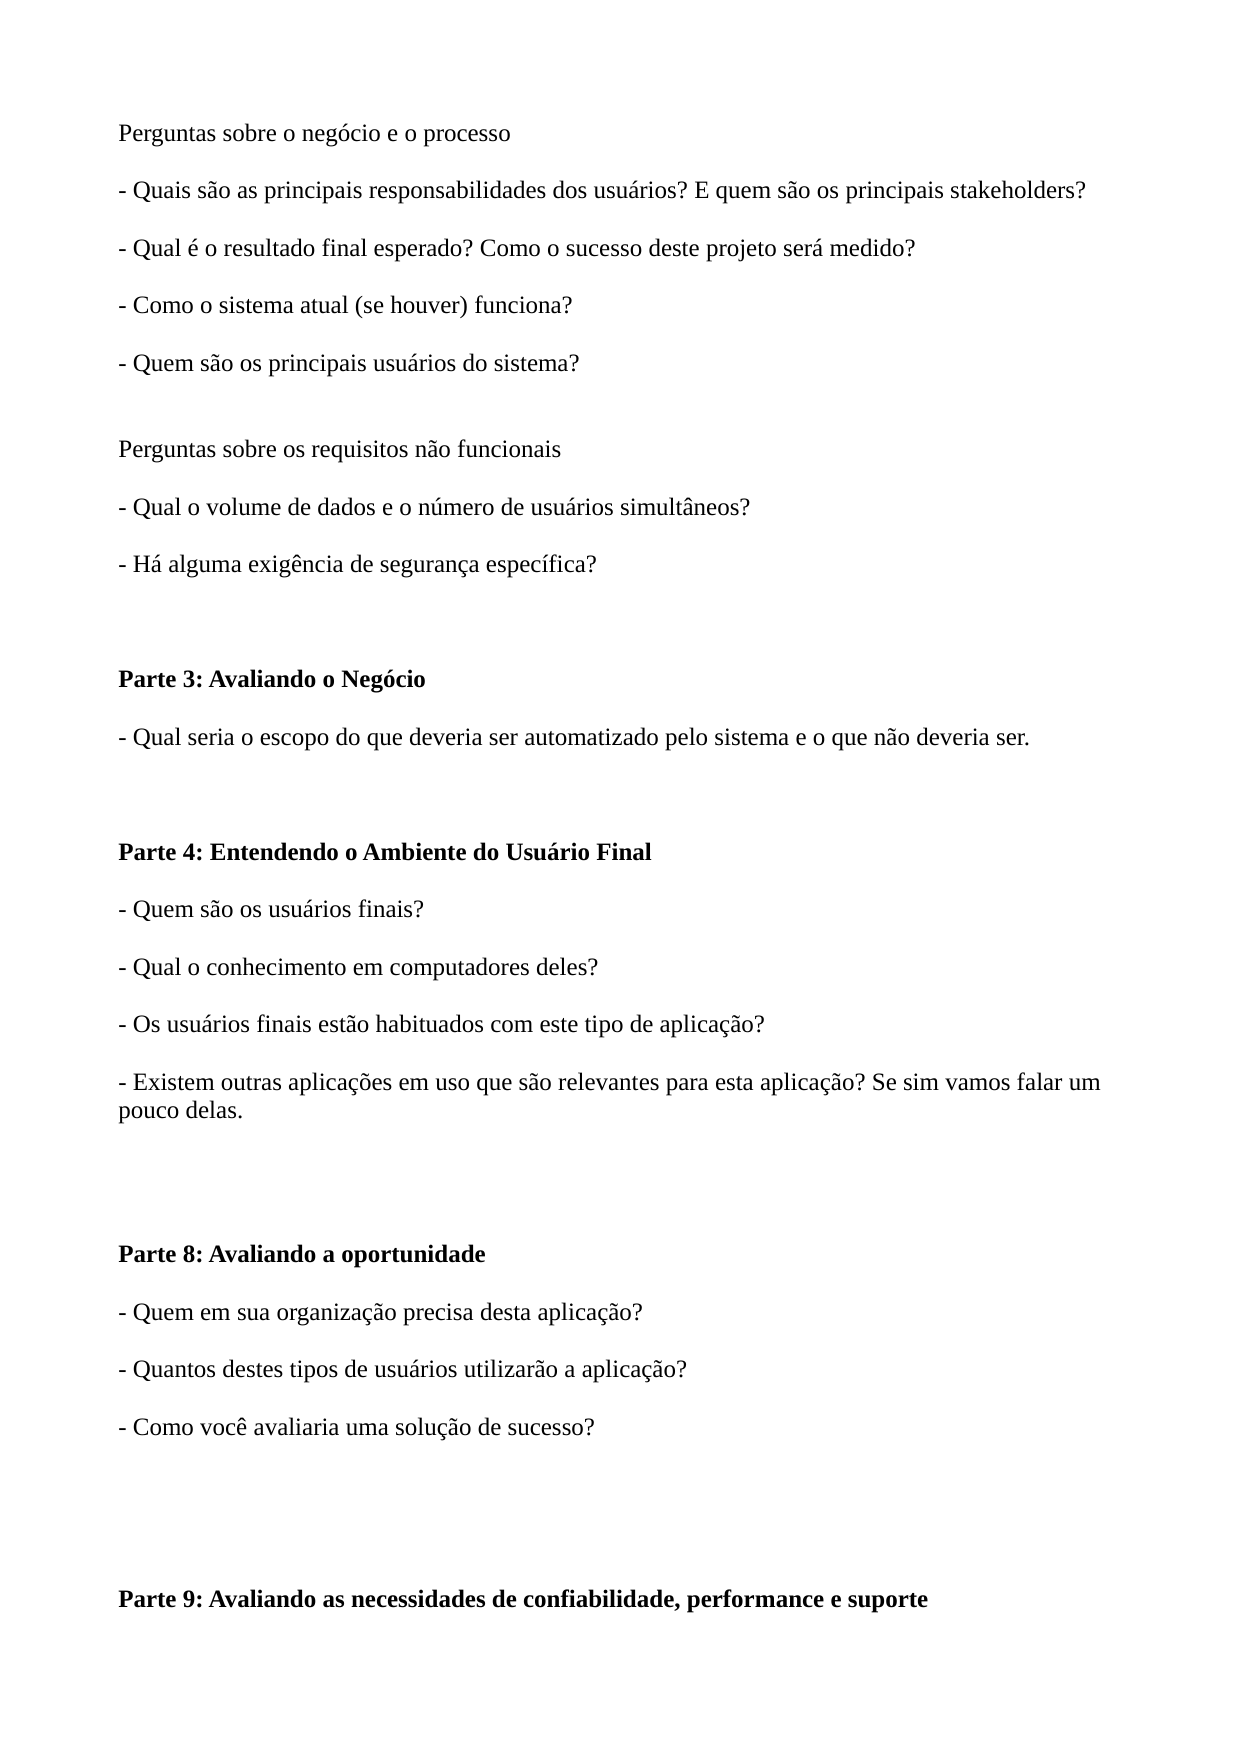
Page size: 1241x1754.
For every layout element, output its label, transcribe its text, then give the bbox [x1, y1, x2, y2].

text - Qual o conhecimento em computadores deles? [118, 952, 1122, 981]
text Parte 3: Avaliando o Negócio [118, 664, 1122, 693]
text - Qual seria o escopo do que deveria ser automatizado pelo sistema e o que não deveria ser. [118, 722, 1122, 751]
text Parte 9: Avaliando as necessidades de confiabilidade, performance e suporte [118, 1584, 1122, 1613]
text - Quantos destes tipos de usuários utilizarão a aplicação? [118, 1354, 1122, 1383]
text - Quem em sua organização precisa desta aplicação? [118, 1297, 1122, 1326]
text - Qual o volume de dados e o número de usuários simultâneos? [118, 492, 1122, 521]
text - Quem são os usuários finais? [118, 894, 1122, 923]
text - Como você avaliaria uma solução de sucesso? [118, 1412, 1122, 1441]
text - Quais são as principais responsabilidades dos usuários? E quem são os principais stakeholders? [118, 176, 1122, 204]
text - Qual é o resultado final esperado? Como o sucesso deste projeto será medido? [118, 233, 1122, 262]
text - Como o sistema atual (se houver) funciona? [118, 291, 1122, 319]
text - Existem outras aplicações em uso que são relevantes para esta aplicação? Se sim vamos falar um pouco delas. [118, 1067, 1122, 1124]
text - Os usuários finais estão habituados com este tipo de aplicação? [118, 1009, 1122, 1038]
text - Quem são os principais usuários do sistema? [118, 348, 1122, 377]
text - Há alguma exigência de segurança específica? [118, 549, 1122, 578]
text Perguntas sobre o negócio e o processo [118, 118, 1122, 147]
text Parte 8: Avaliando a oportunidade [118, 1239, 1122, 1268]
text Perguntas sobre os requisitos não funcionais [118, 434, 1122, 463]
text Parte 4: Entendendo o Ambiente do Usuário Final [118, 837, 1122, 866]
